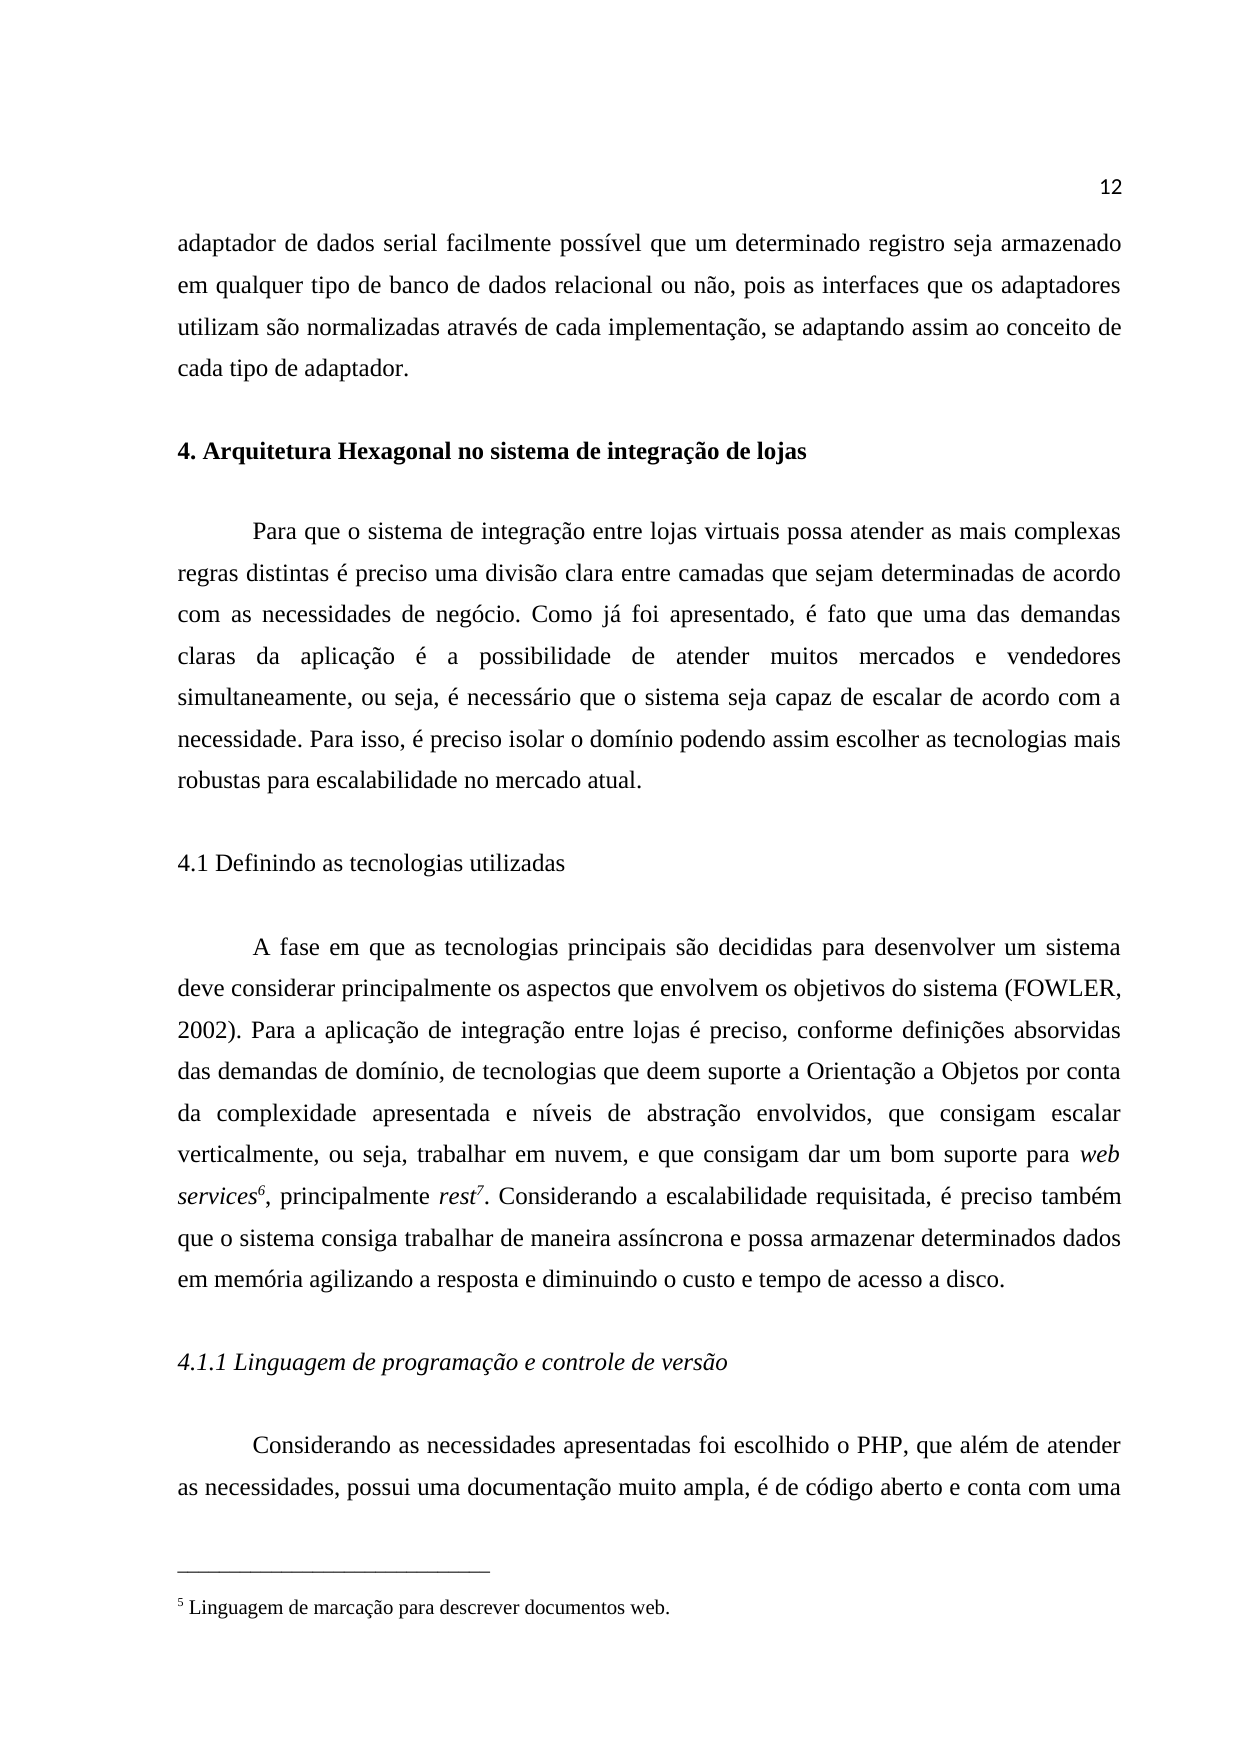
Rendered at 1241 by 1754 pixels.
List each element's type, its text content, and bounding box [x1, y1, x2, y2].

text 4.1 Definindo as tecnologias utilizadas [177, 849, 1122, 877]
text 4.1.1 Linguagem de programação e controle de versão [177, 1348, 1122, 1418]
text adaptador de dados serial facilmente possível que um determinado registro seja armazenado em qualquer tipo de banco de dados relacional ou não, pois as interfaces que os adaptadores utilizam são normalizadas através de cada implementação, se adaptando assim ao conceito de cada tipo de adaptador. [177, 229, 1122, 382]
text Para que o sistema de integração entre lojas virtuais possa atender as mais complexas regras distintas é preciso uma divisão clara entre camadas que sejam determinadas de acordo com as necessidades de negócio. Como já foi apresentado, é fato que uma das demandas claras da aplicação é a possibilidade de atender muitos mercados e vendedores simultaneamente, ou seja, é necessário que o sistema seja capaz de escalar de acordo com a necessidade. Para isso, é preciso isolar o domínio podendo assim escolher as tecnologias mais robustas para escalabilidade no mercado atual. [177, 517, 1122, 794]
text Considerando as necessidades apresentadas foi escolhido o PHP, que além de atender as necessidades, possui uma documentação muito ampla, é de código aberto e conta com uma [177, 1431, 1122, 1501]
text A fase em que as tecnologias principais são decididas para desenvolver um sistema deve considerar principalmente os aspectos que envolvem os objetivos do sistema (FOWLER, 2002). Para a aplicação de integração entre lojas é preciso, conforme definições absorvidas das demandas de domínio, de tecnologias que deem suporte a Orientação a Objetos por conta da complexidade apresentada e níveis de abstração envolvidos, que consigam escalar verticalmente, ou seja, trabalhar em nuvem, e que consigam dar um bom suporte para web services6, principalmente rest7. Considerando a escalabilidade requisitada, é preciso também que o sistema consiga trabalhar de maneira assíncrona e possa armazenar determinados dados em memória agilizando a resposta e diminuindo o custo e tempo de acesso a disco. [177, 933, 1122, 1293]
text 4. Arquitetura Hexagonal no sistema de integração de lojas [177, 437, 1122, 465]
